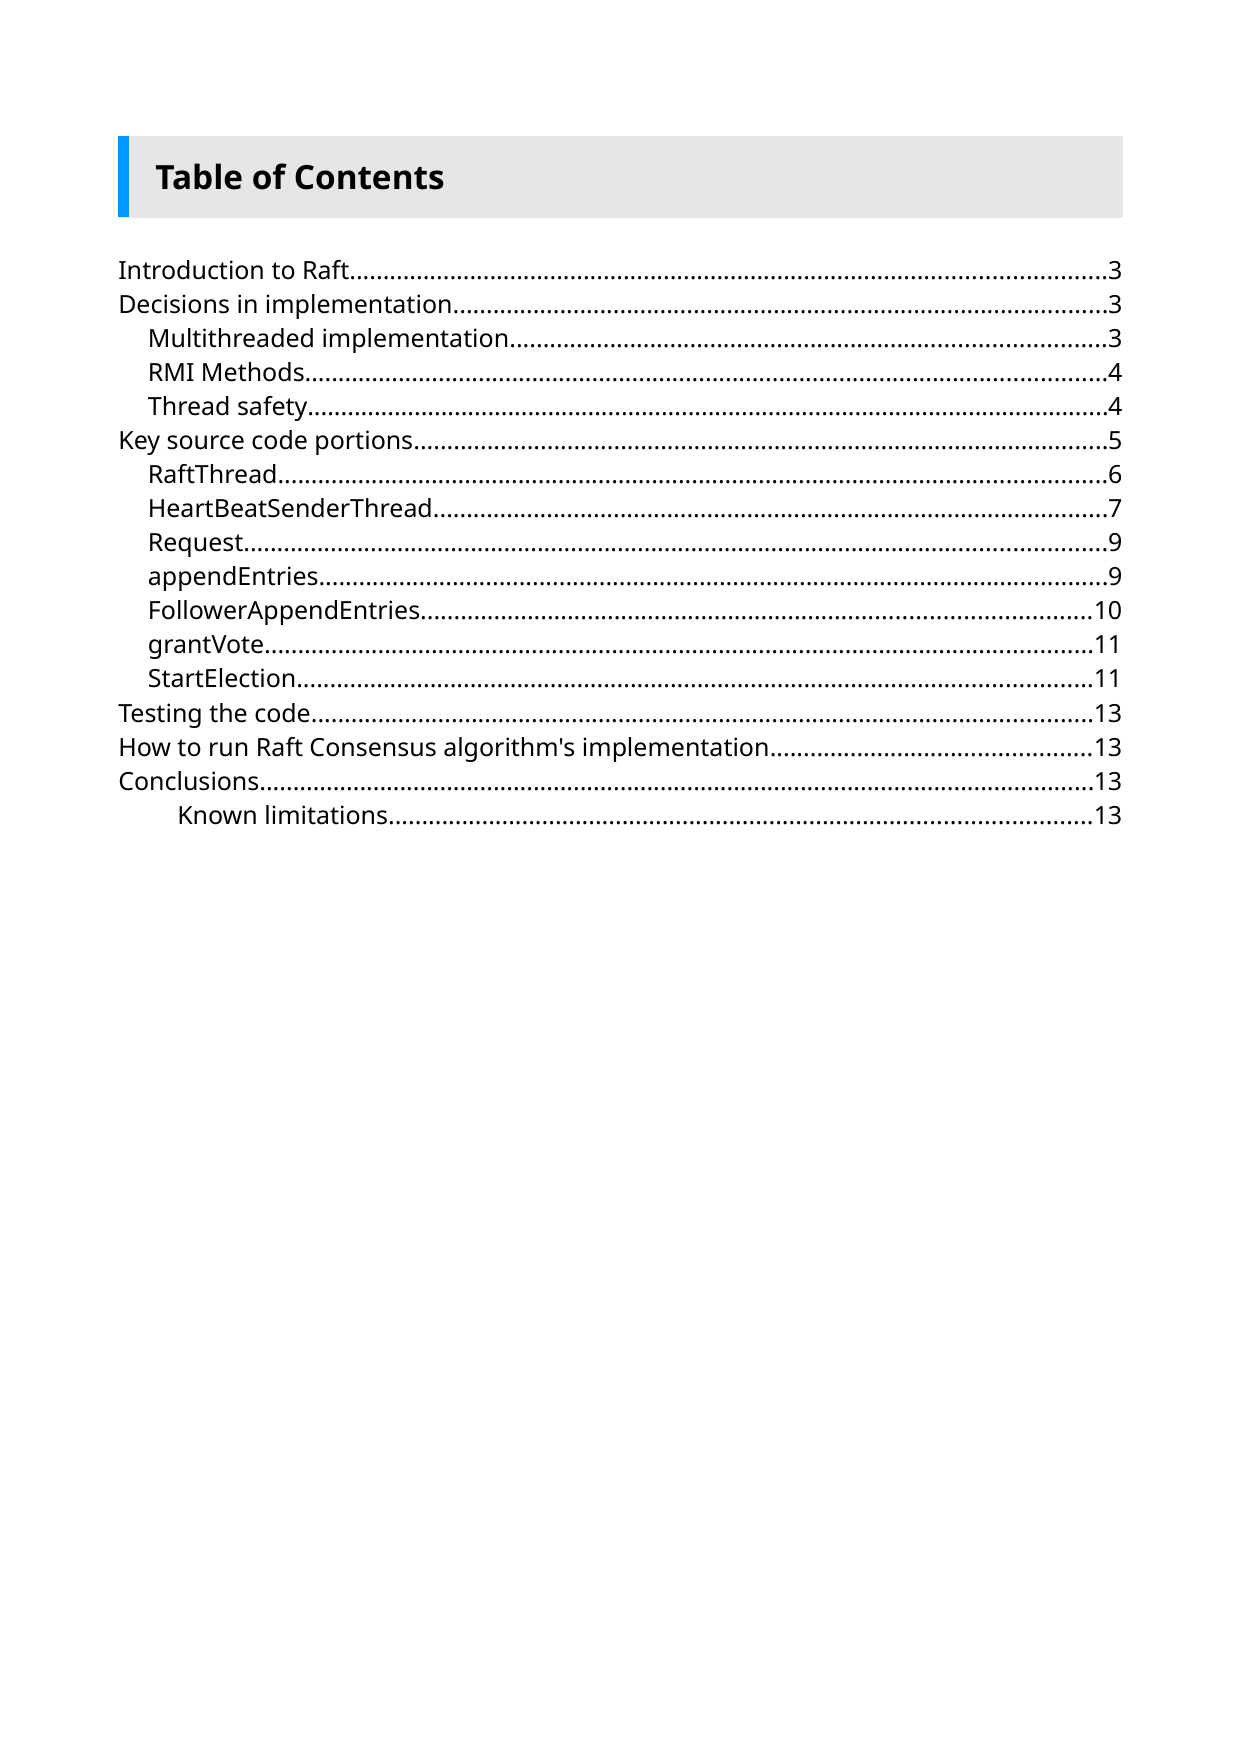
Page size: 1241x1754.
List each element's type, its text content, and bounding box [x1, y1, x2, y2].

text Introduction to Raft 3 [118, 252, 1122, 286]
text grantVote 11 [148, 627, 1122, 661]
text Key source code portions 5 [118, 423, 1122, 457]
text How to run Raft Consensus algorithm's implementation 13 [118, 729, 1122, 763]
text HeartBeatSenderThread 7 [148, 491, 1122, 525]
text Request 9 [148, 525, 1122, 559]
text Multithreaded implementation 3 [148, 321, 1122, 354]
text Thread safety 4 [148, 389, 1122, 423]
text appendEntries 9 [148, 559, 1122, 593]
text StartElection 11 [148, 661, 1122, 695]
text Conclusions 13 [118, 763, 1122, 797]
text Known limitations 13 [177, 797, 1122, 831]
text Testing the code 13 [118, 695, 1122, 729]
text Decisions in implementation 3 [118, 286, 1122, 321]
text RaftThread 6 [148, 457, 1122, 491]
text RMI Methods 4 [148, 354, 1122, 389]
text FollowerAppendEntries 10 [148, 593, 1122, 627]
subtitle Table of Contents [129, 137, 1122, 217]
